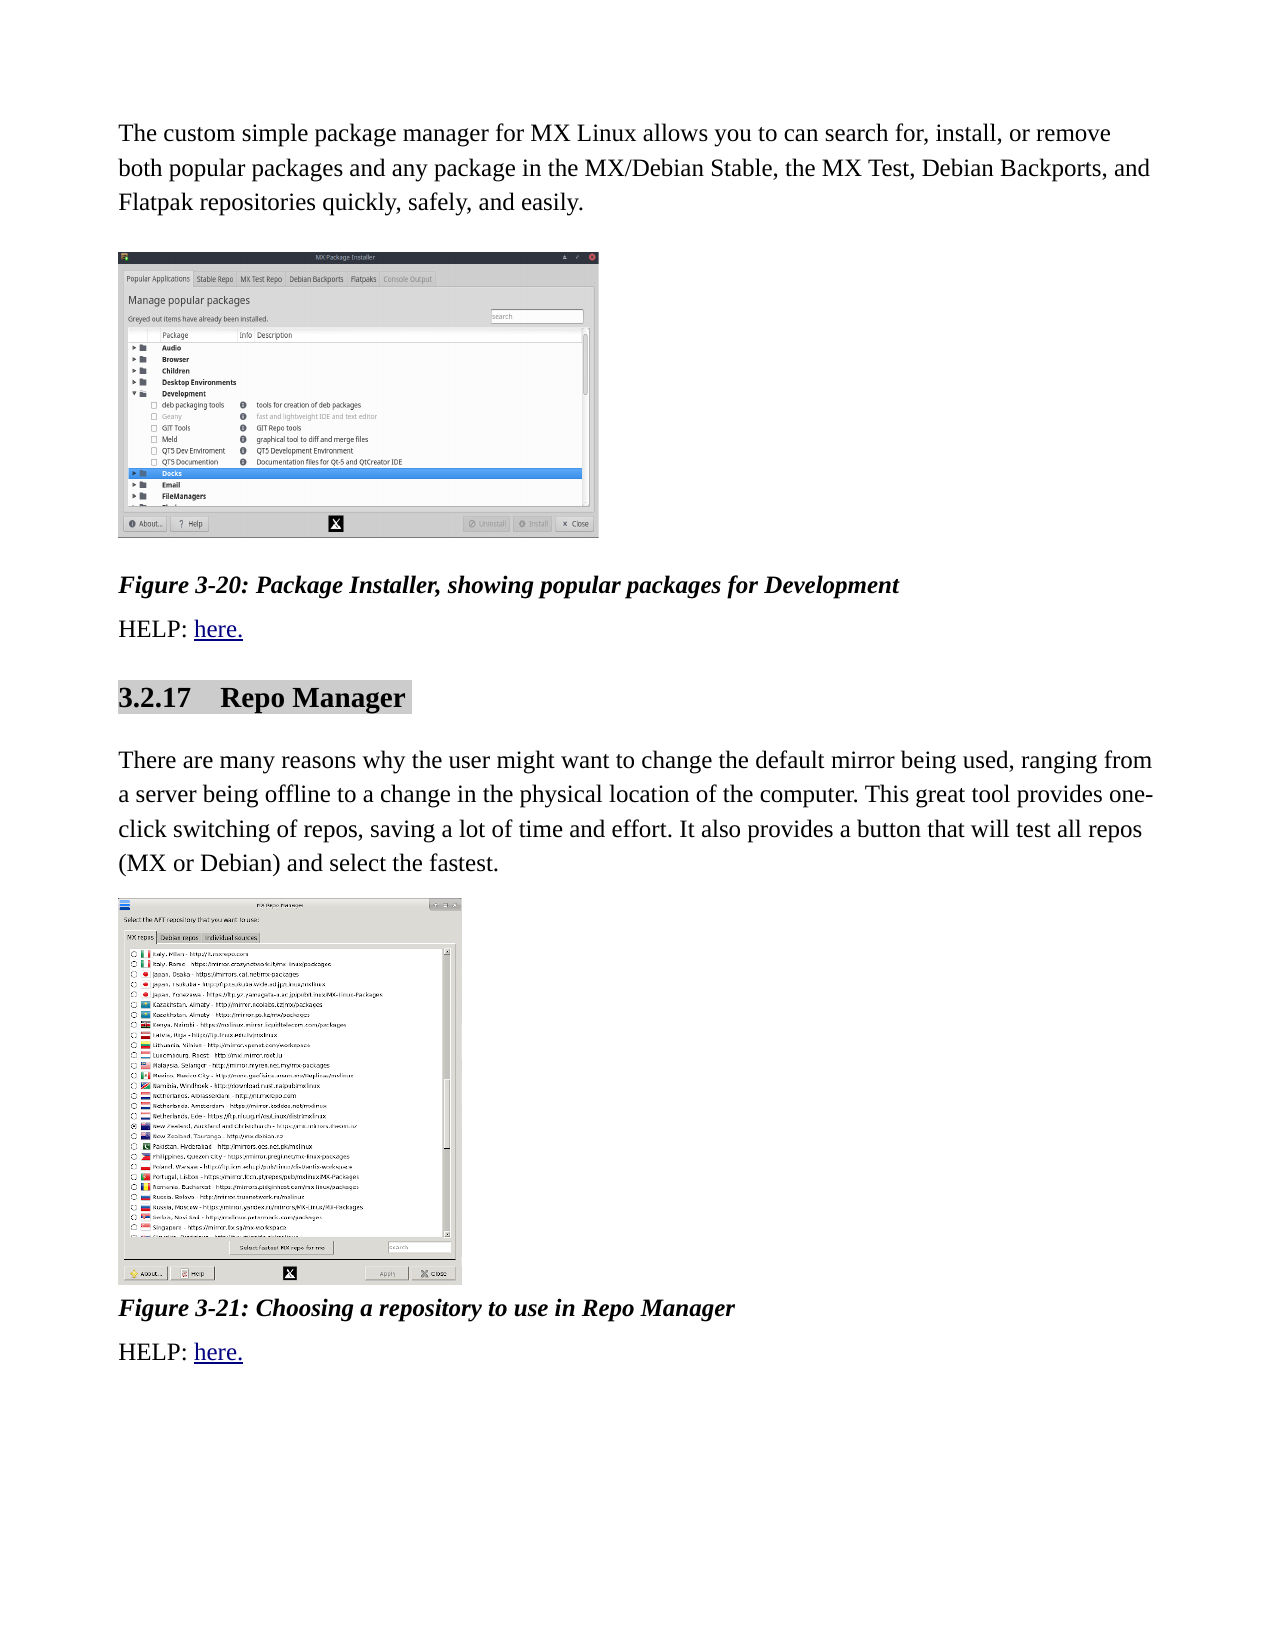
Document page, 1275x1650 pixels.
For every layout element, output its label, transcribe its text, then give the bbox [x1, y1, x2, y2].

text HELP: here. [118, 1337, 1157, 1366]
text Figure 3-21: Choosing a repository to use in Repo Manager [118, 1293, 1157, 1322]
picture [118, 252, 599, 538]
subtitle 3.2.17 Repo Manager [412, 680, 1138, 714]
picture [118, 898, 462, 1285]
text The custom simple package manager for MX Linux allows you to can search for, install, or remove both popular packages and any package in the MX/Debian Stable, the MX Test, Debian Backports, and Flatpak repositories quickly, safely, and easily. [118, 118, 1157, 216]
text HELP: here. [118, 614, 1157, 643]
text There are many reasons why the user might want to change the default mirror being used, ranging from a server being offline to a change in the physical location of the computer. This great tool provides one-click switching of repos, saving a lot of time and effort. It also provides a button that will test all repos (MX or Debian) and select the fastest. [118, 745, 1157, 877]
text Figure 3-20: Package Installer, showing popular packages for Development [118, 570, 1157, 599]
